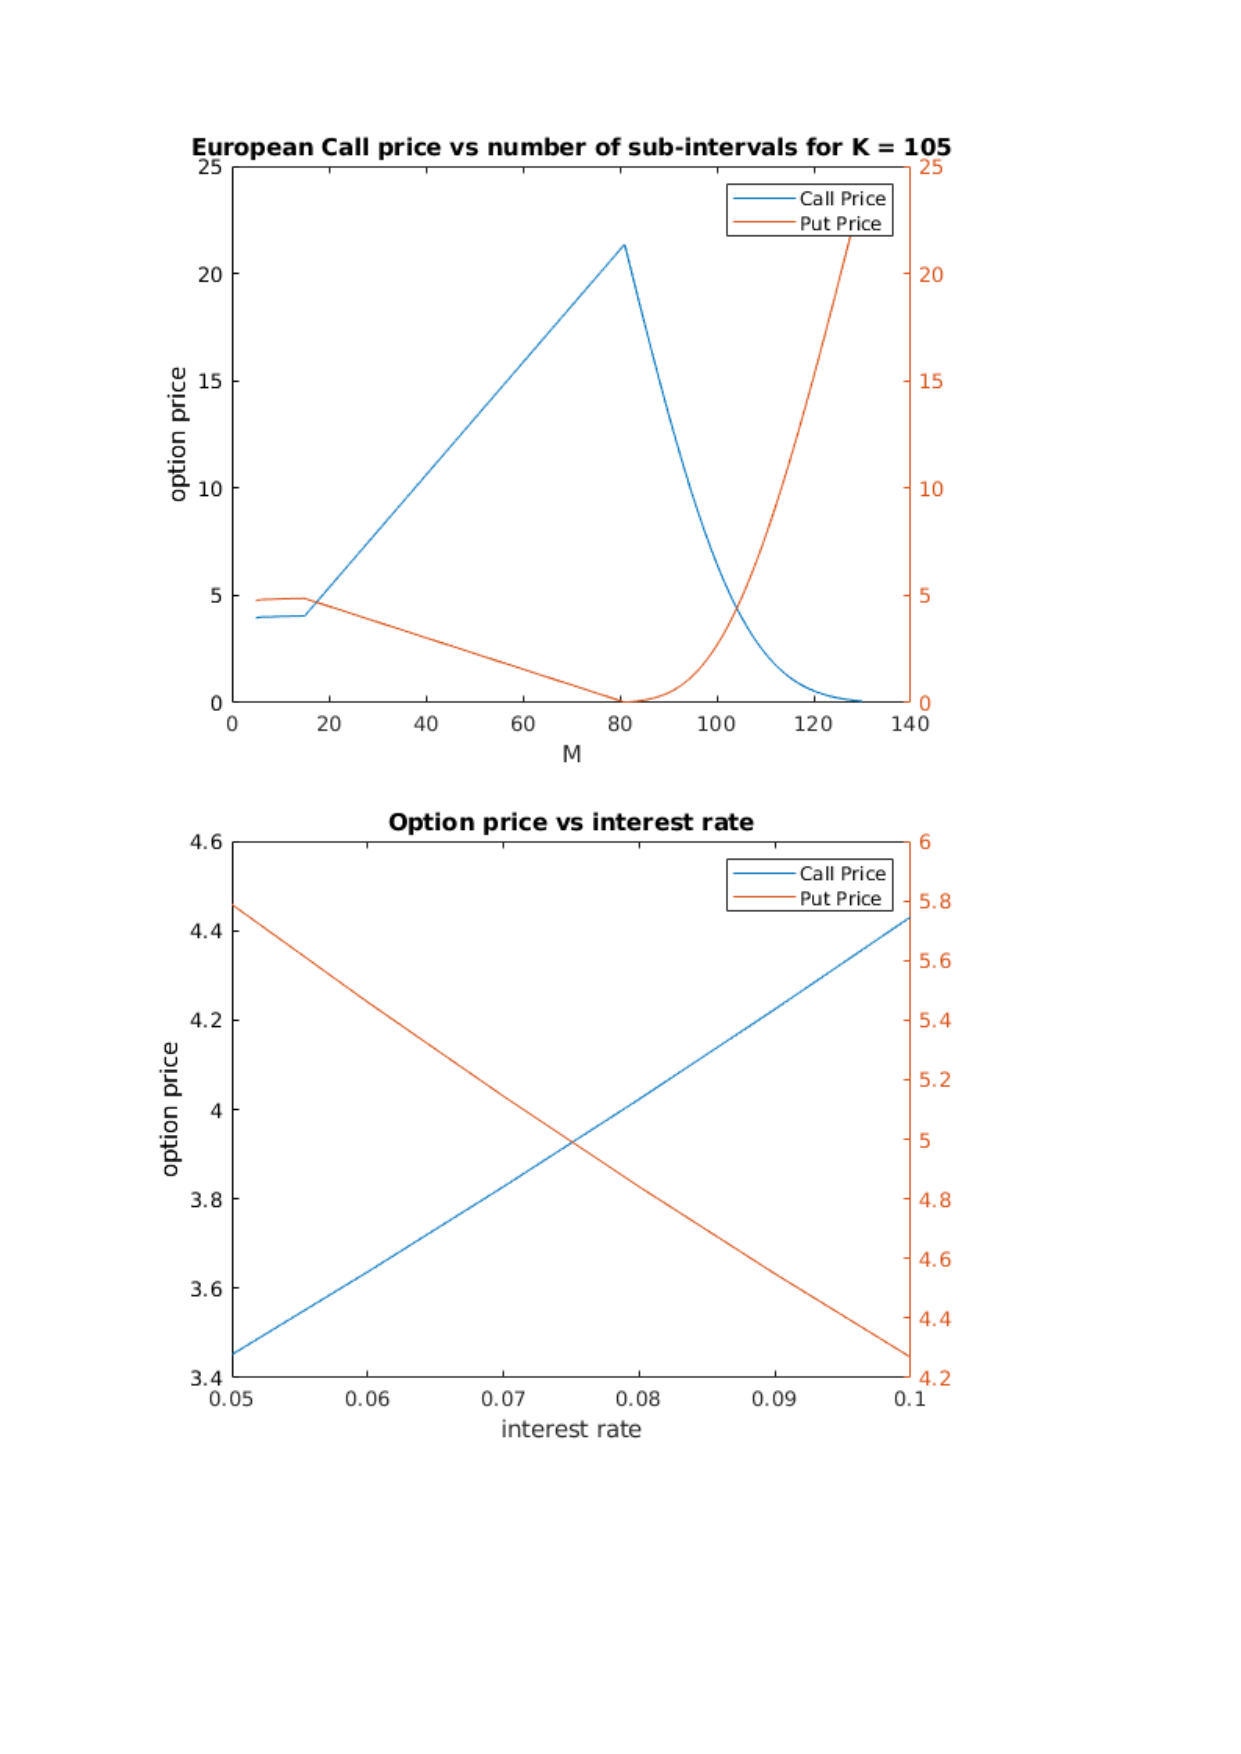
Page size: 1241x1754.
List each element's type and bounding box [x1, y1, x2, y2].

picture [118, 118, 994, 775]
picture [118, 793, 994, 1450]
